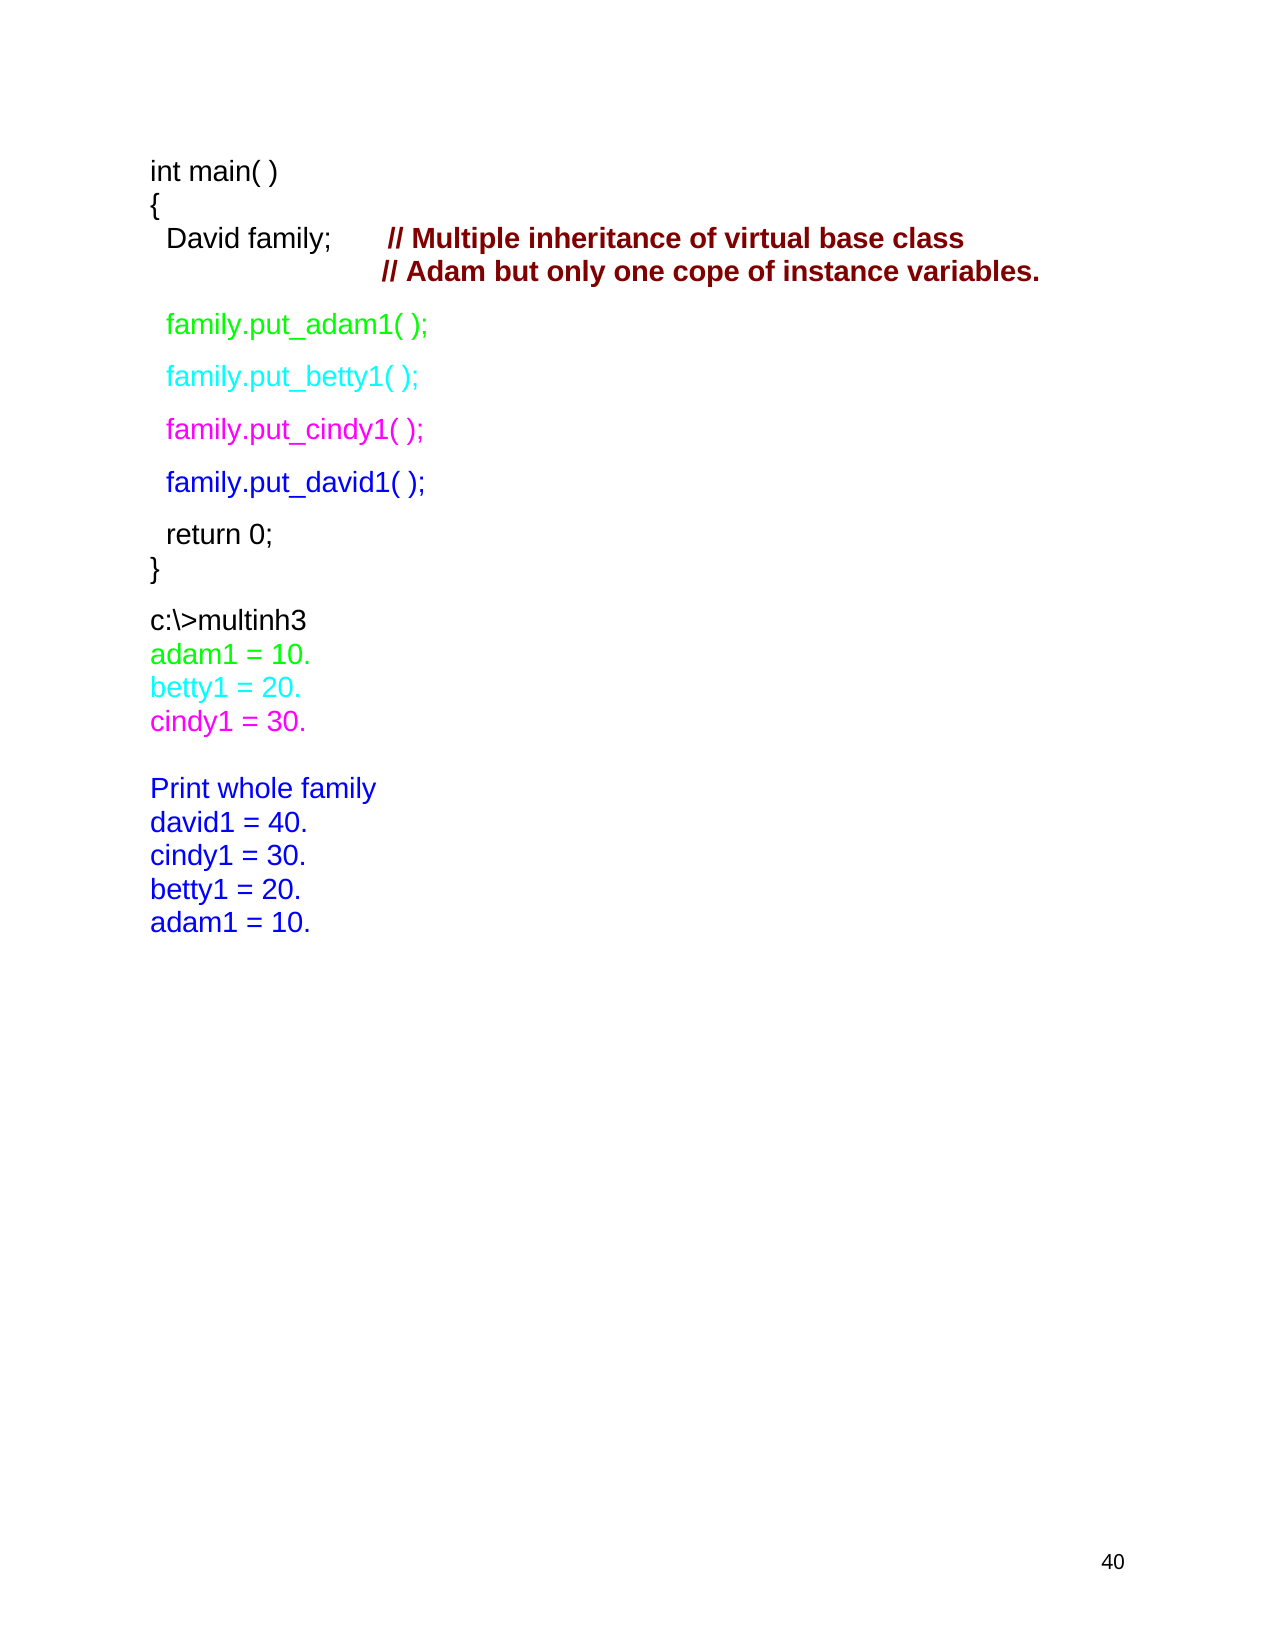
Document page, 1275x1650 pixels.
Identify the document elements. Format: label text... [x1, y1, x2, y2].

text adam1 = 10. [150, 637, 1125, 670]
text betty1 = 20. [150, 670, 1125, 704]
text David family; // Multiple inheritance of virtual base class [150, 221, 1125, 254]
text family.put_adam1( ); [150, 307, 1125, 340]
text david1 = 40. [150, 804, 1125, 838]
text family.put_betty1( ); [150, 359, 1125, 393]
text adam1 = 10. [150, 905, 1125, 939]
text } [150, 551, 1125, 584]
text c:\>multinh3 [150, 603, 1125, 637]
text { [150, 187, 1125, 221]
text cindy1 = 30. [150, 838, 1125, 872]
text betty1 = 20. [150, 872, 1125, 905]
text // Adam but only one cope of instance variables. [150, 254, 1125, 288]
text Print whole family [150, 771, 1125, 804]
text int main( ) [150, 153, 1125, 187]
text cindy1 = 30. [150, 704, 1125, 737]
text family.put_cindy1( ); [150, 412, 1125, 446]
text family.put_david1( ); [150, 464, 1125, 498]
text return 0; [150, 517, 1125, 551]
